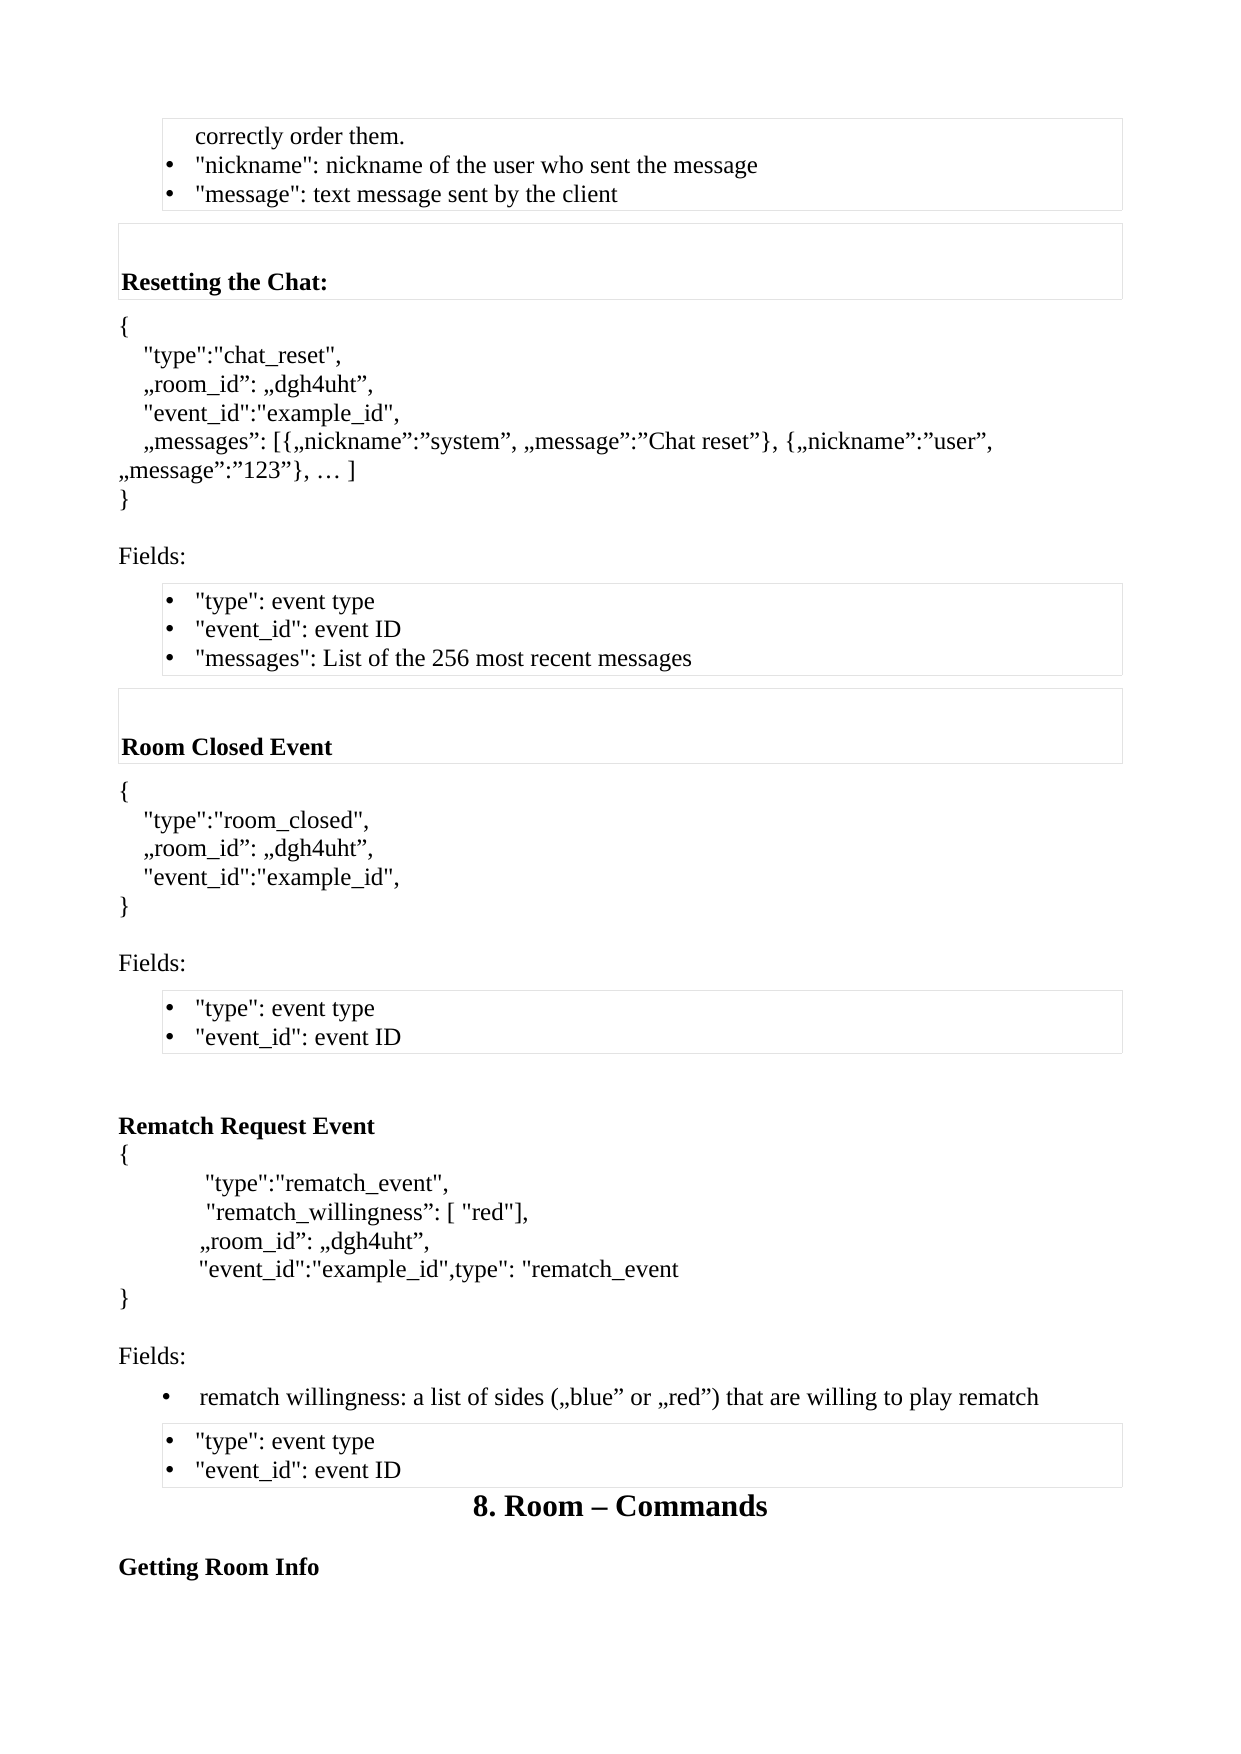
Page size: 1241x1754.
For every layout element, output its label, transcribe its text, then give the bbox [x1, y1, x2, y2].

text Fields: [118, 948, 1122, 977]
text „room_id”: „dgh4uht”, [118, 833, 1122, 862]
list "nickname": nickname of the user who sent the message [163, 147, 1122, 176]
list "message": text message sent by the client [163, 176, 1122, 210]
text „room_id”: „dgh4uht”, [118, 1226, 1122, 1254]
list correctly order them. [163, 119, 1122, 147]
list "type": event type [163, 1424, 1122, 1452]
text Fields: [118, 541, 1122, 570]
list "type": event type [163, 991, 1122, 1018]
text } [118, 891, 1122, 920]
text "type":"rematch_event", [118, 1168, 1122, 1197]
text { [118, 1139, 1122, 1168]
text "event_id":"example_id", [118, 862, 1122, 891]
text } [118, 484, 1122, 513]
text "type":"room_closed", [118, 805, 1122, 833]
text Room Closed Event [119, 729, 1122, 763]
text "rematch_willingness”: [ "red"], [118, 1197, 1122, 1226]
list "event_id": event ID [163, 611, 1122, 640]
list "event_id": event ID [163, 1018, 1122, 1053]
list "type": event type [163, 584, 1122, 611]
text { [118, 776, 1122, 805]
list rematch willingness: a list of sides („blue” or „red”) that are willing to play rematch [162, 1382, 1122, 1411]
list "event_id": event ID [163, 1452, 1122, 1487]
text "event_id":"example_id",type": "rematch_event [118, 1254, 1122, 1283]
text { [118, 311, 1122, 340]
text Rematch Request Event [118, 1053, 1122, 1139]
text Getting Room Info [118, 1552, 1122, 1580]
text Resetting the Chat: [119, 264, 1122, 299]
text 8. Room – Commands [118, 1487, 1122, 1523]
list "messages": List of the 256 most recent messages [163, 640, 1122, 675]
text "type":"chat_reset", [118, 340, 1122, 369]
text „room_id”: „dgh4uht”, [118, 369, 1122, 398]
text } [118, 1283, 1122, 1312]
text Fields: [118, 1341, 1122, 1369]
text „messages”: [{„nickname”:”system”, „message”:”Chat reset”}, {„nickname”:”user”, „message”:”123”}, … ] [118, 426, 1122, 484]
text "event_id":"example_id", [118, 398, 1122, 426]
